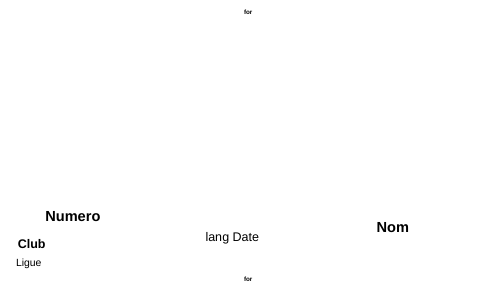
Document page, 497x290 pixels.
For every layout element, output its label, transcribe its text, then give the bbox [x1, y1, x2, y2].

text for [0, 275, 496, 282]
text for [0, 8, 496, 15]
table_header Ligue [10, 251, 242, 271]
table_header [0, 15, 496, 275]
table_header Nom [322, 213, 463, 238]
table_header lang Date [176, 224, 288, 244]
table_header Club [18, 231, 163, 251]
table_header Numero [0, 202, 145, 224]
